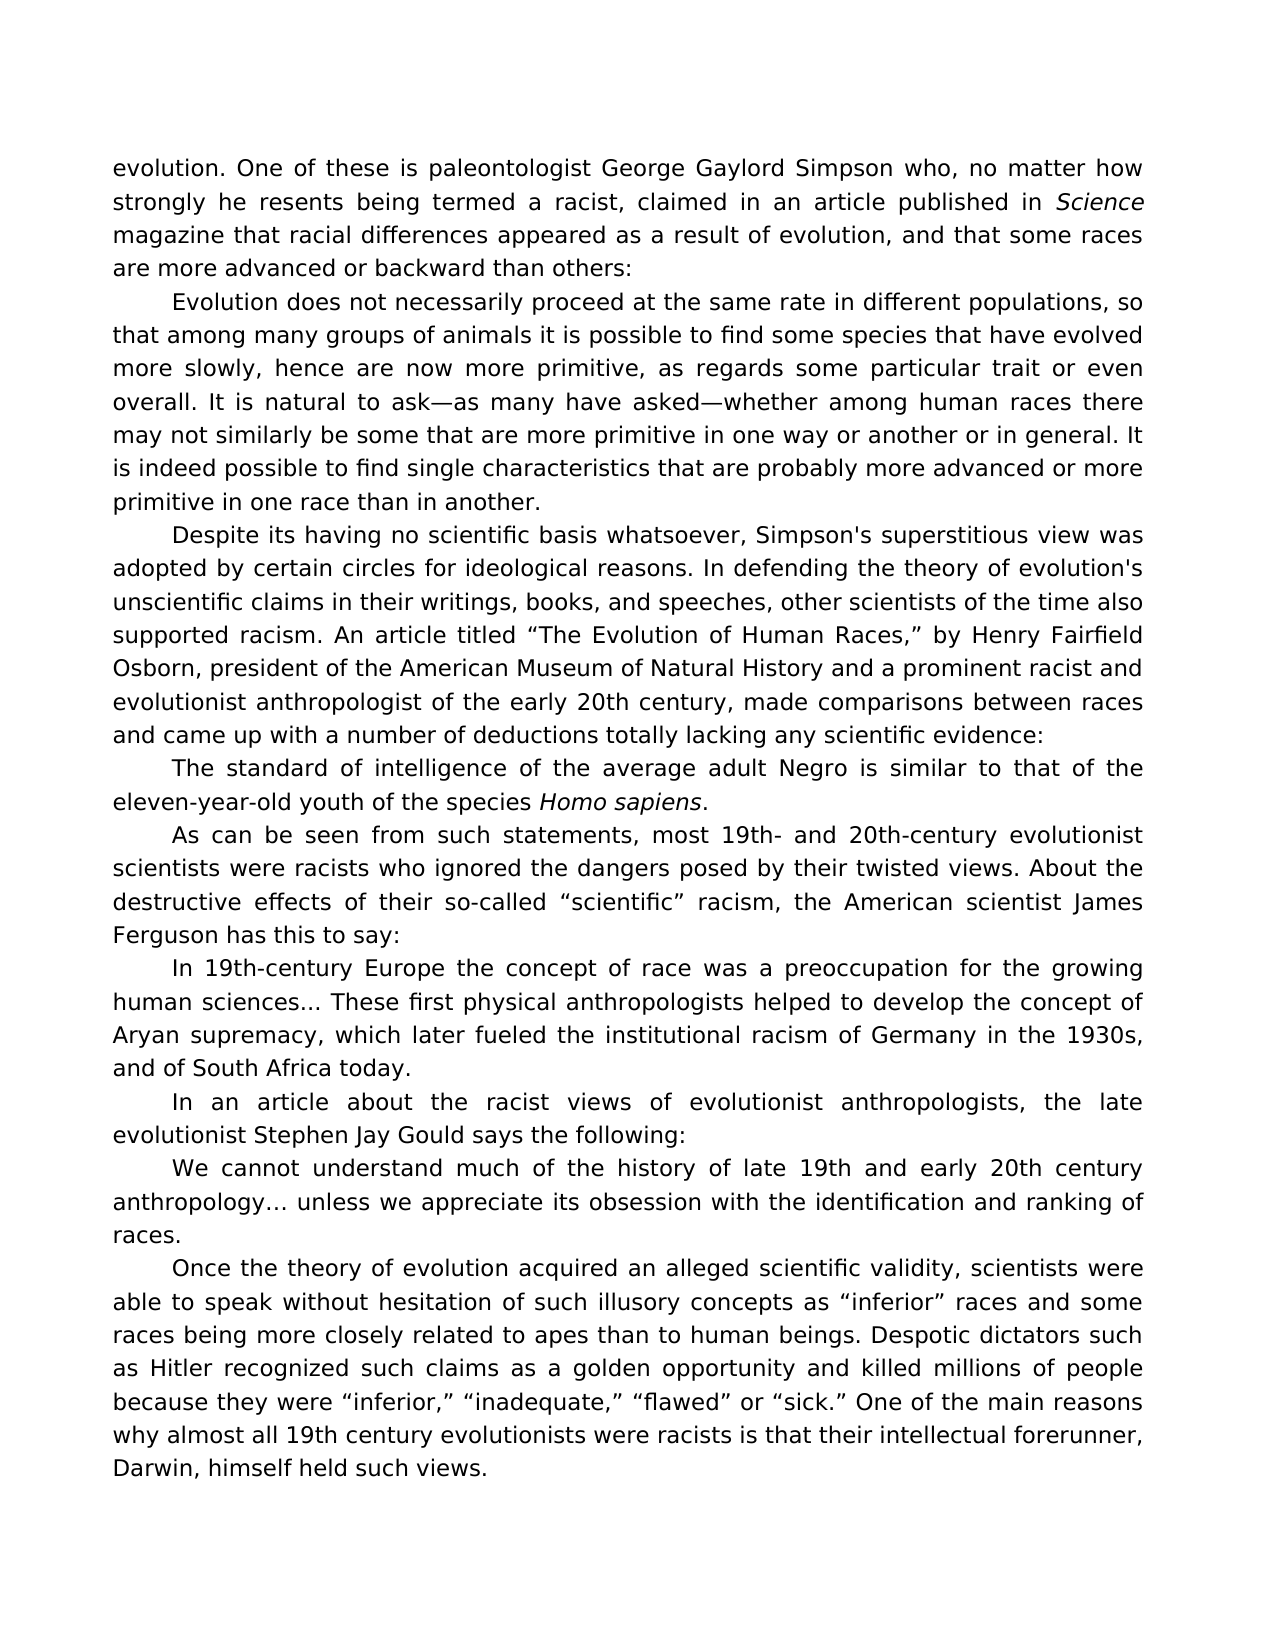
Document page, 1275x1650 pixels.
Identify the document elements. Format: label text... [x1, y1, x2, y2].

text We cannot understand much of the history of late 19th and early 20th century anthropology… unless we appreciate its obsession with the identification and ranking of races. [112, 1150, 1145, 1250]
text Once the theory of evolution acquired an alleged scientific validity, scientists were able to speak without hesitation of such illusory concepts as “inferior” races and some races being more closely related to apes than to human beings. Despotic dictators such as Hitler recognized such claims as a golden opportunity and killed millions of people because they were “inferior,” “inadequate,” “flawed” or “sick.” One of the main reasons why almost all 19th century evolutionists were racists is that their intellectual forerunner, Darwin, himself held such views. [112, 1250, 1145, 1483]
text The standard of intelligence of the average adult Negro is similar to that of the eleven-year-old youth of the species Homo sapiens. [112, 750, 1145, 817]
text In an article about the racist views of evolutionist anthropologists, the late evolutionist Stephen Jay Gould says the following: [112, 1083, 1145, 1150]
text Evolution does not necessarily proceed at the same rate in different populations, so that among many groups of animals it is possible to find some species that have evolved more slowly, hence are now more primitive, as regards some particular trait or even overall. It is natural to ask—as many have asked—whether among human races there may not similarly be some that are more primitive in one way or another or in general. It is indeed possible to find single characteristics that are probably more advanced or more primitive in one race than in another. [112, 283, 1145, 517]
text evolution. One of these is paleontologist George Gaylord Simpson who, no matter how strongly he resents being termed a racist, claimed in an article published in Science magazine that racial differences appeared as a result of evolution, and that some races are more advanced or backward than others: [112, 150, 1145, 283]
text As can be seen from such statements, most 19th- and 20th-century evolutionist scientists were racists who ignored the dangers posed by their twisted views. About the destructive effects of their so-called “scientific” racism, the American scientist James Ferguson has this to say: [112, 817, 1145, 950]
text Despite its having no scientific basis whatsoever, Simpson's superstitious view was adopted by certain circles for ideological reasons. In defending the theory of evolution's unscientific claims in their writings, books, and speeches, other scientists of the time also supported racism. An article titled “The Evolution of Human Races,” by Henry Fairfield Osborn, president of the American Museum of Natural History and a prominent racist and evolutionist anthropologist of the early 20th century, made comparisons between races and came up with a number of deductions totally lacking any scientific evidence: [112, 517, 1145, 750]
text In 19th-century Europe the concept of race was a preoccupation for the growing human sciences... These first physical anthropologists helped to develop the concept of Aryan supremacy, which later fueled the institutional racism of Germany in the 1930s, and of South Africa today. [112, 950, 1145, 1083]
